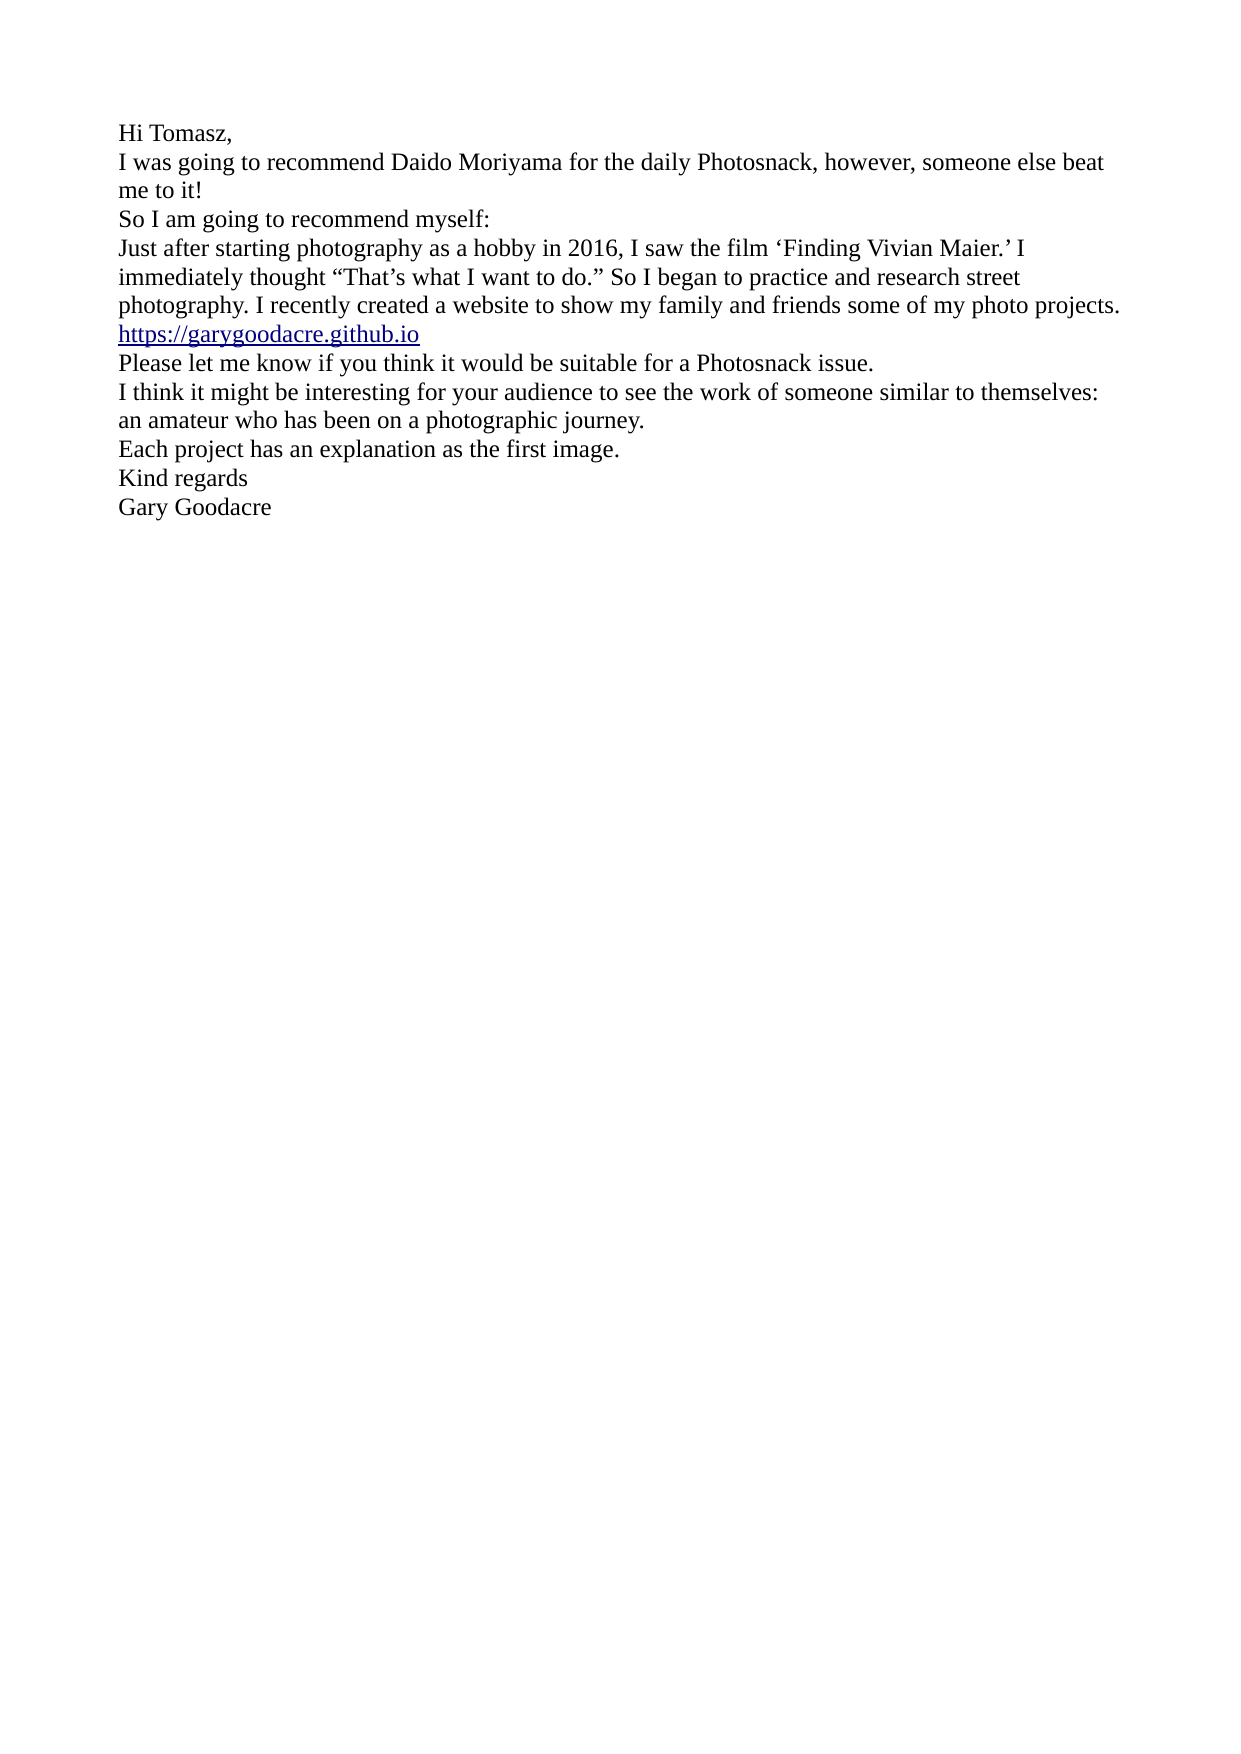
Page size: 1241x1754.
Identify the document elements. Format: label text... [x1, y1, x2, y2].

text Just after starting photography as a hobby in 2016, I saw the film ‘Finding Vivian Maier.’ I immediately thought “That’s what I want to do.” So I began to practice and research street photography. I recently created a website to show my family and friends some of my photo projects. [118, 233, 1122, 319]
text Each project has an explanation as the first image. [118, 434, 1122, 463]
text Hi Tomasz, [118, 118, 1122, 147]
text Please let me know if you think it would be suitable for a Photosnack issue. [118, 348, 1122, 377]
text https://garygoodacre.github.io [118, 319, 1122, 348]
text Kind regards [118, 463, 1122, 492]
text So I am going to recommend myself: [118, 204, 1122, 233]
text Gary Goodacre [118, 492, 1122, 521]
text I was going to recommend Daido Moriyama for the daily Photosnack, however, someone else beat me to it! [118, 147, 1122, 204]
text I think it might be interesting for your audience to see the work of someone similar to themselves: an amateur who has been on a photographic journey. [118, 377, 1122, 434]
